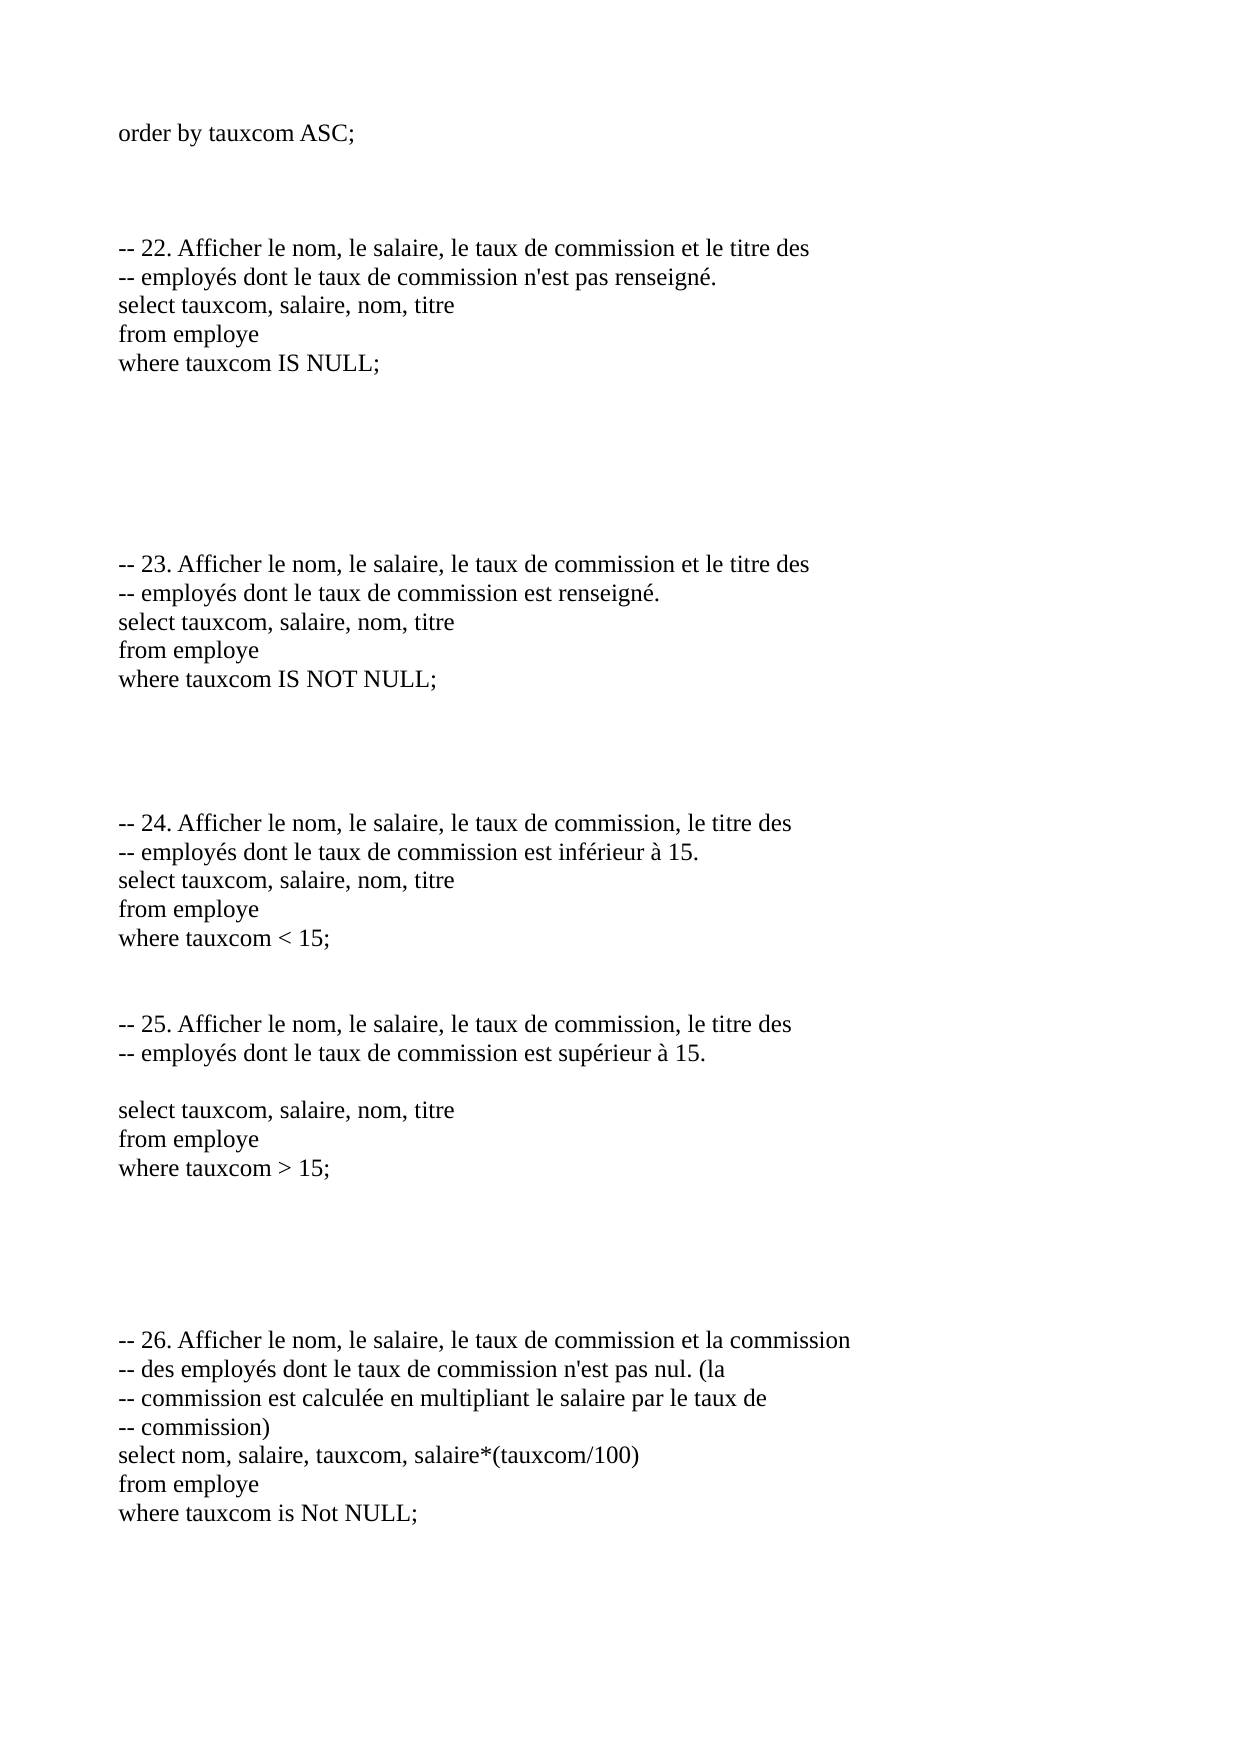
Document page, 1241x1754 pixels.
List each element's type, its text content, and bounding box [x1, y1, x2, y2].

text where tauxcom IS NOT NULL; [118, 664, 1122, 693]
text -- employés dont le taux de commission est supérieur à 15. [118, 1038, 1122, 1067]
text -- 22. Afficher le nom, le salaire, le taux de commission et le titre des [118, 233, 1122, 262]
text -- 23. Afficher le nom, le salaire, le taux de commission et le titre des [118, 549, 1122, 578]
text -- employés dont le taux de commission est inférieur à 15. [118, 837, 1122, 866]
text -- des employés dont le taux de commission n'est pas nul. (la [118, 1354, 1122, 1383]
text -- 25. Afficher le nom, le salaire, le taux de commission, le titre des [118, 1009, 1122, 1038]
text select tauxcom, salaire, nom, titre [118, 607, 1122, 636]
text select tauxcom, salaire, nom, titre [118, 1096, 1122, 1124]
text where tauxcom > 15; [118, 1153, 1122, 1182]
text -- employés dont le taux de commission est renseigné. [118, 578, 1122, 607]
text from employe [118, 636, 1122, 664]
text select tauxcom, salaire, nom, titre [118, 291, 1122, 319]
text from employe [118, 319, 1122, 348]
text from employe [118, 894, 1122, 923]
text -- 24. Afficher le nom, le salaire, le taux de commission, le titre des [118, 808, 1122, 837]
text where tauxcom is Not NULL; [118, 1498, 1122, 1527]
text -- employés dont le taux de commission n'est pas renseigné. [118, 262, 1122, 291]
text from employe [118, 1469, 1122, 1498]
text -- commission) [118, 1412, 1122, 1441]
text -- 26. Afficher le nom, le salaire, le taux de commission et la commission [118, 1326, 1122, 1354]
text select nom, salaire, tauxcom, salaire*(tauxcom/100) [118, 1441, 1122, 1469]
text from employe [118, 1124, 1122, 1153]
text select tauxcom, salaire, nom, titre [118, 866, 1122, 894]
text -- commission est calculée en multipliant le salaire par le taux de [118, 1383, 1122, 1412]
text where tauxcom < 15; [118, 923, 1122, 952]
text where tauxcom IS NULL; [118, 348, 1122, 377]
text order by tauxcom ASC; [118, 118, 1122, 147]
